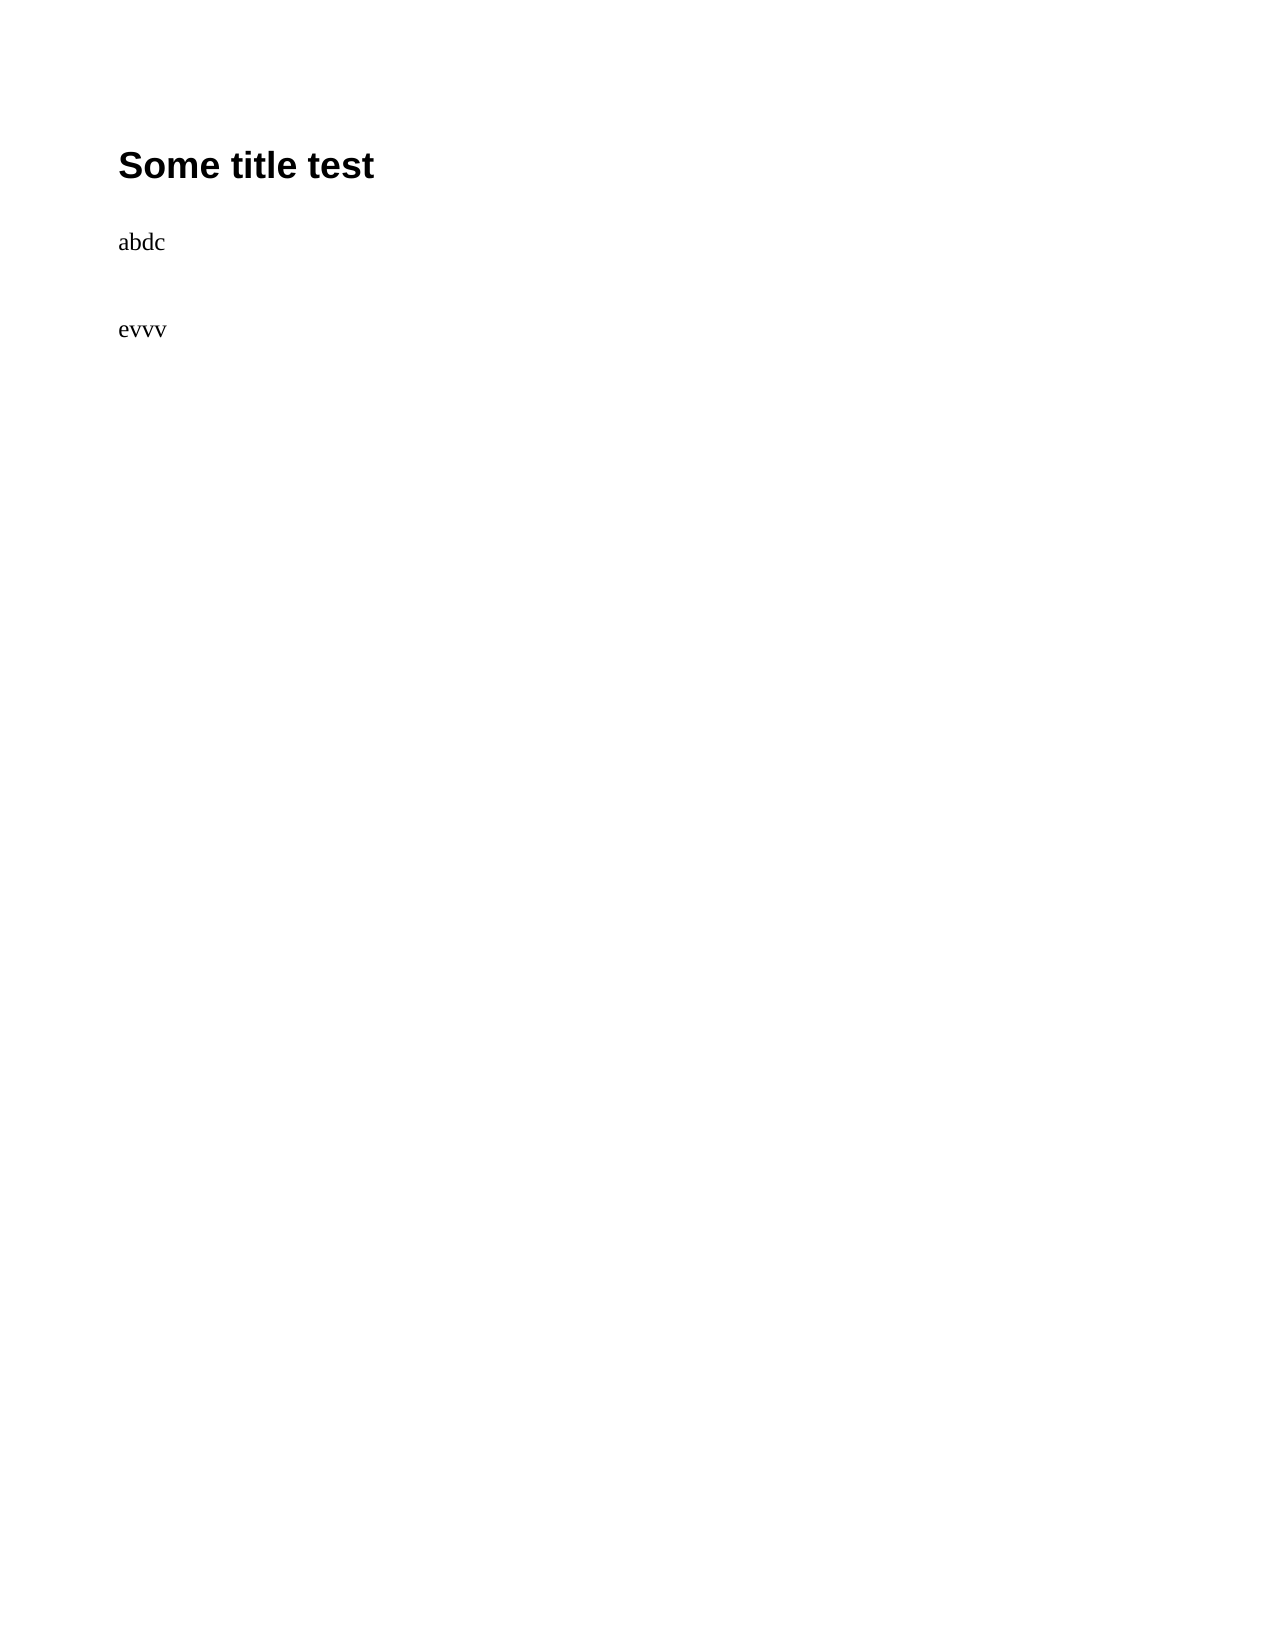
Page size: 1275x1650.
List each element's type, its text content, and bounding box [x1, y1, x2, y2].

text abdc [118, 227, 1157, 256]
text evvv [118, 314, 1157, 342]
subtitle Some title test [118, 143, 1157, 186]
